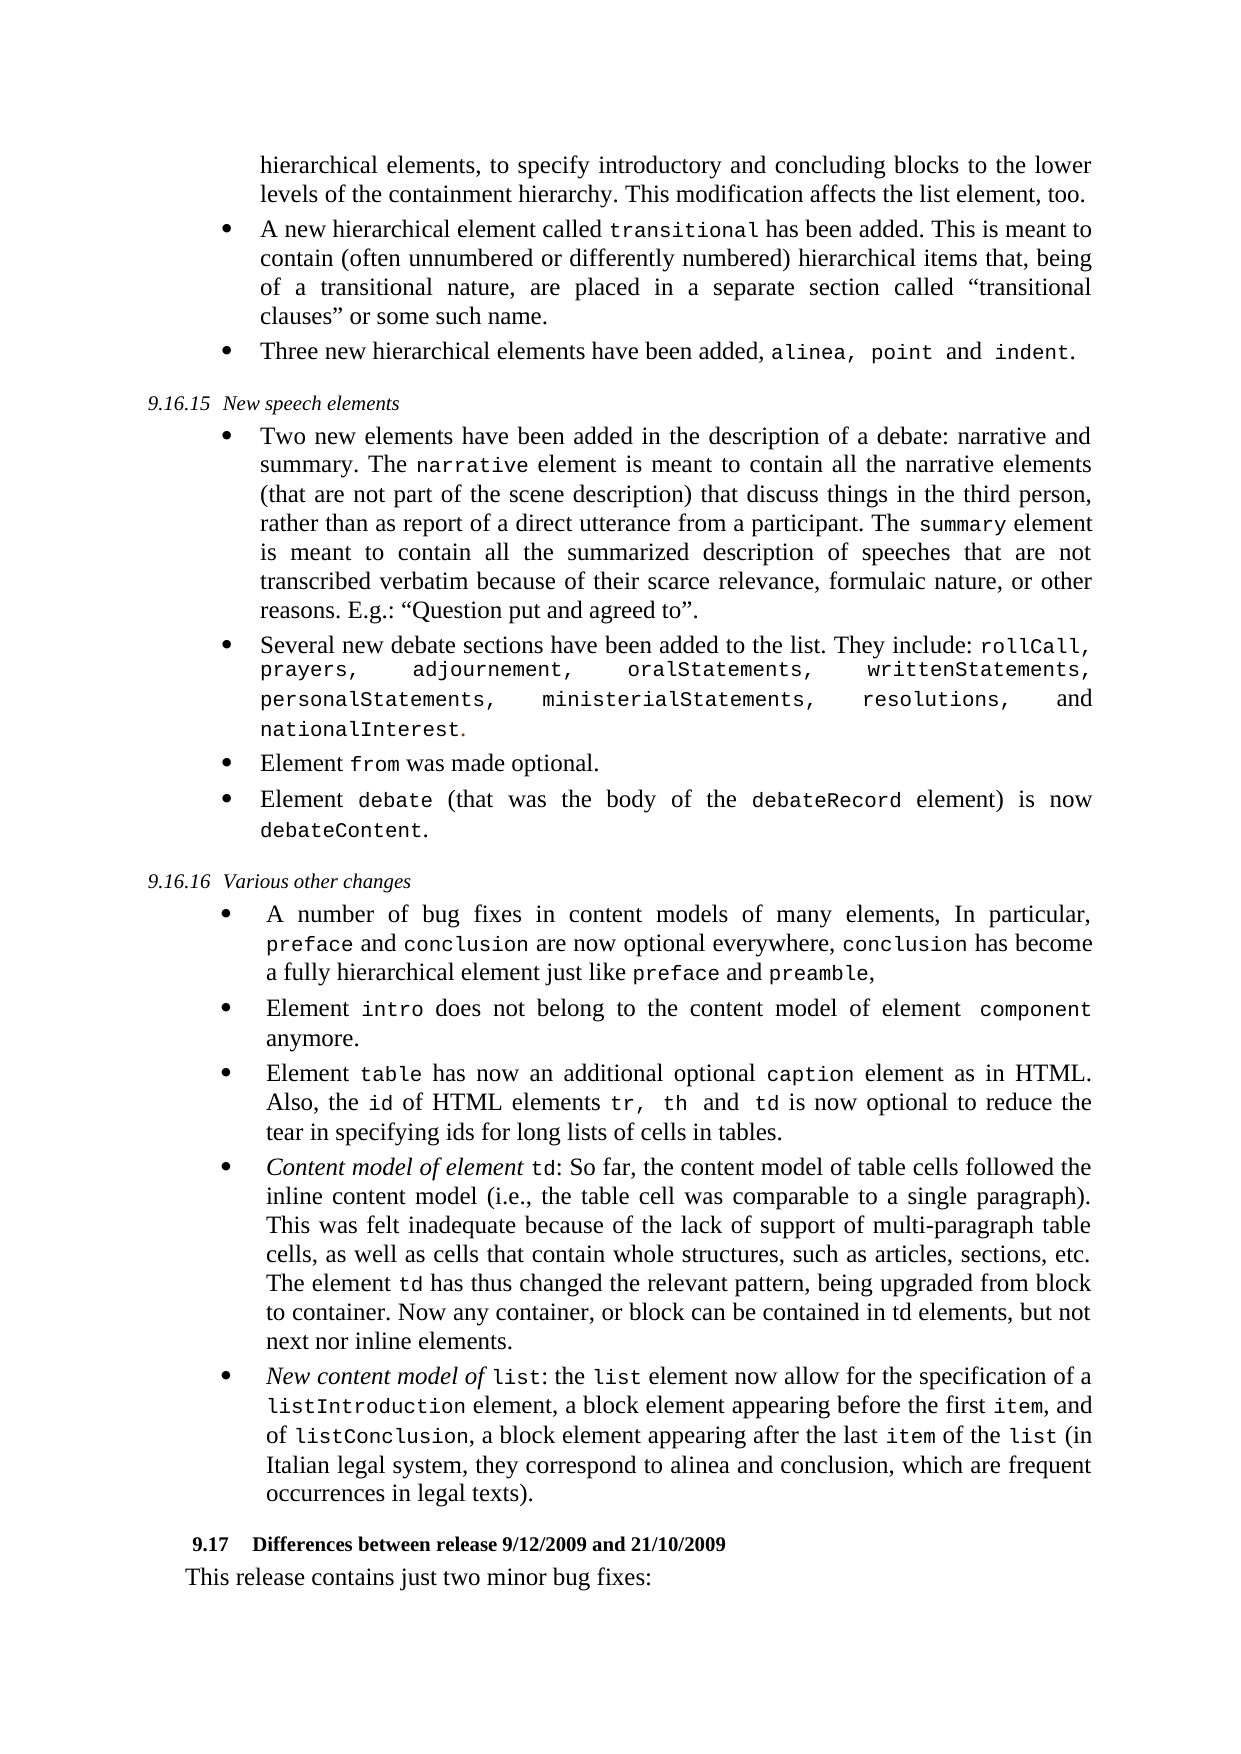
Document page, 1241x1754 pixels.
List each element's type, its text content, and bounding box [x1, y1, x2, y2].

list Three new hierarchical elements have been added, alinea, point and indent. [222, 336, 1092, 365]
list hierarchical elements, to specify introductory and concluding blocks to the lower levels of the containment hierarchy. This modification affects the list element, too. [222, 150, 1092, 207]
subtitle Differences between release 9/12/2009 and 21/10/2009 [192, 1532, 1092, 1556]
list Content model of element td: So far, the content model of table cells followed the inline content model (i.e., the table cell was comparable to a single paragraph). This was felt inadequate because of the lack of support of multi-paragraph table cells, as well as cells that contain whole structures, such as articles, sections, etc. The element td has thus changed the relevant pattern, being upgraded from block to container. Now any container, or block can be contained in td elements, but not next nor inline elements. [222, 1152, 1092, 1355]
list A number of bug fixes in content models of many elements, In particular, preface and conclusion are now optional everywhere, conclusion has become a fully hierarchical element just like preface and preamble, [222, 899, 1092, 987]
list A new hierarchical element called transitional has been added. This is meant to contain (often unnumbered or differently numbered) hierarchical items that, being of a transitional nature, are placed in a separate section called “transitional clauses” or some such name. [222, 214, 1092, 329]
text This release contains just two minor bug fixes: [148, 1562, 1092, 1591]
list Element from was made optional. [222, 748, 1092, 778]
list Element table has now an additional optional caption element as in HTML. Also, the id of HTML elements tr, th and td is now optional to reduce the tear in specifying ids for long lists of cells in tables. [222, 1058, 1092, 1146]
list Element intro does not belong to the content model of element component anymore. [222, 993, 1092, 1051]
subtitle New speech elements [148, 390, 1092, 414]
list New content model of list: the list element now allow for the specification of a listIntroduction element, a block element appearing before the first item, and of listConclusion, a block element appearing after the last item of the list (in Italian legal system, they correspond to alinea and conclusion, which are frequent occurrences in legal texts). [222, 1361, 1092, 1507]
subtitle Various other changes [148, 868, 1092, 893]
list Element debate (that was the body of the debateRecord element) is now debateContent. [222, 784, 1092, 843]
list Several new debate sections have been added to the list. They include: rollCall, prayers, adjournement, oralStatements, writtenStatements, personalStatements, ministerialStatements, resolutions, and nationalInterest. [222, 630, 1092, 742]
list Two new elements have been added in the description of a debate: narrative and summary. The narrative element is meant to contain all the narrative elements (that are not part of the scene description) that discuss things in the third person, rather than as report of a direct utterance from a participant. The summary element is meant to contain all the summarized description of speeches that are not transcribed verbatim because of their scarce relevance, formulaic nature, or other reasons. E.g.: “Question put and agreed to”. [222, 421, 1092, 624]
